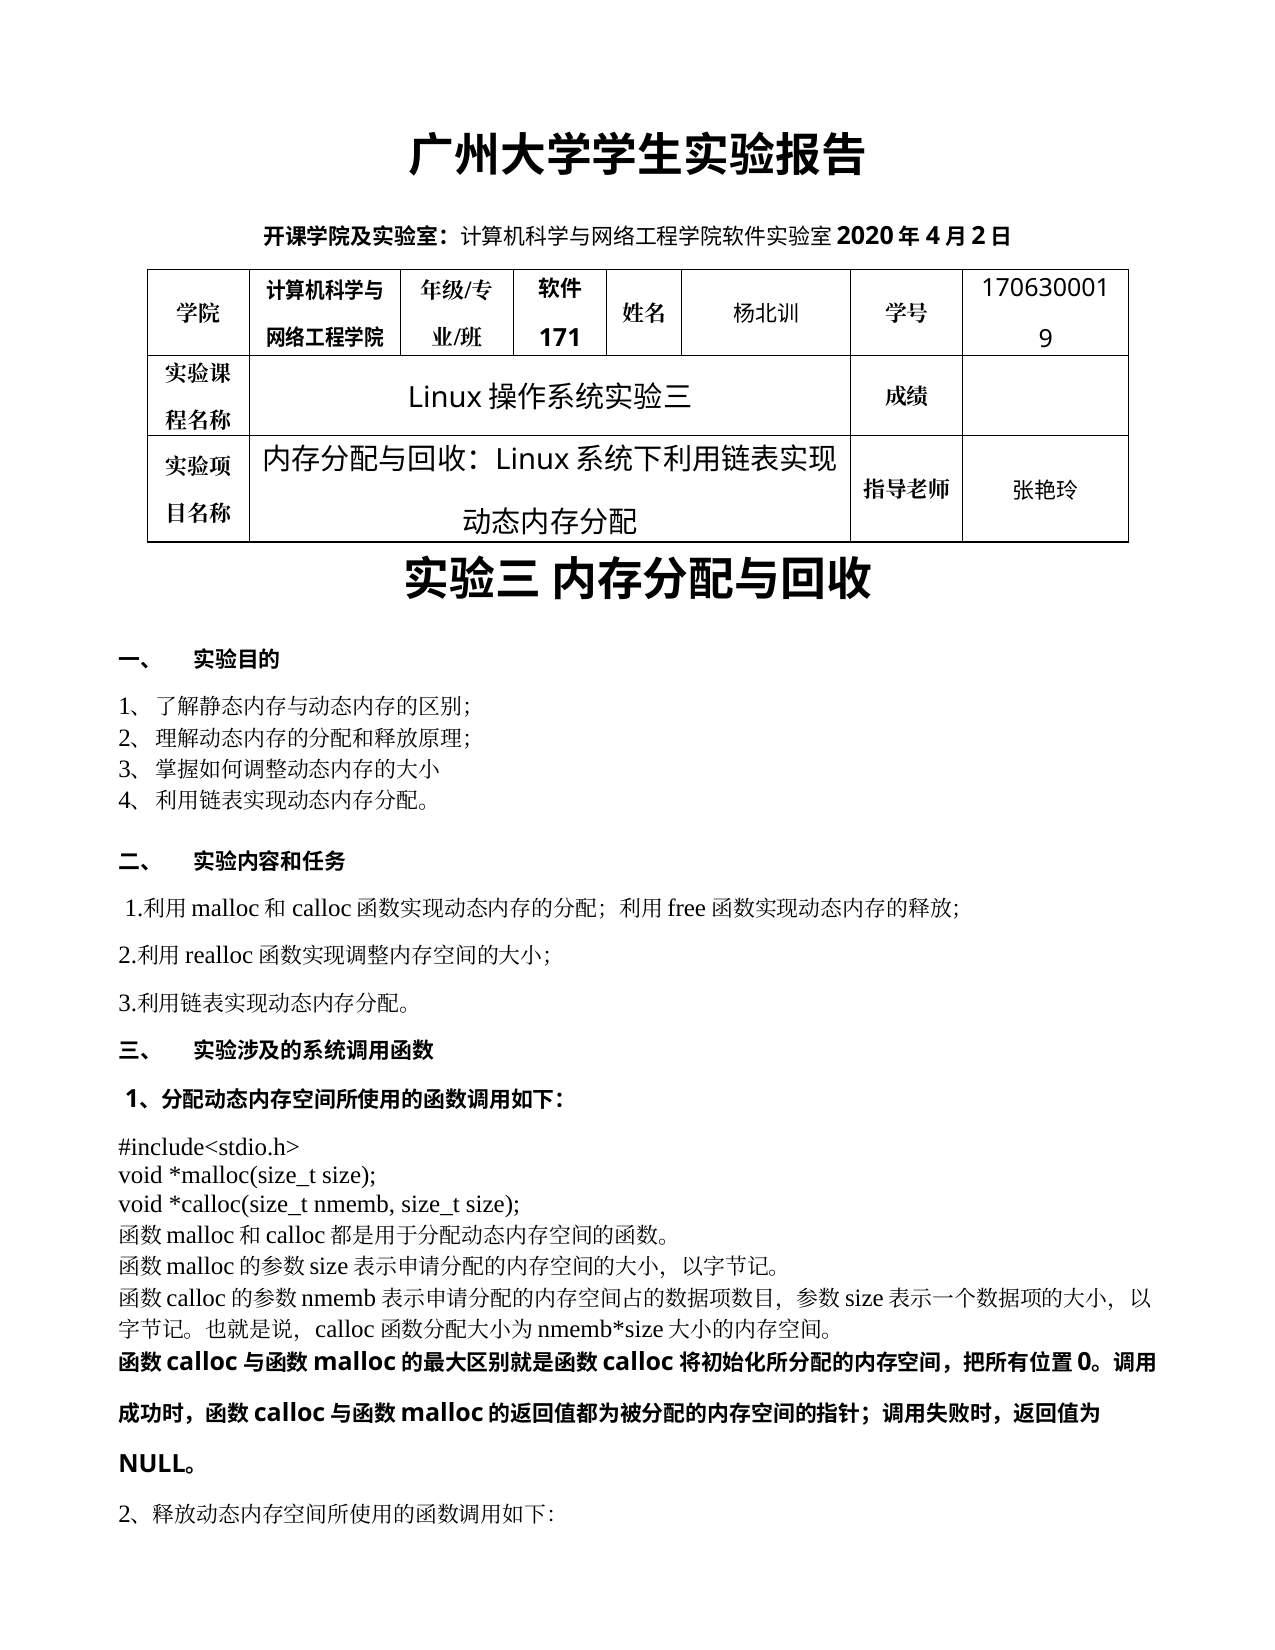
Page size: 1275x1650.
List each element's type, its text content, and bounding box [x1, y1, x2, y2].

table_header 杨北训 [682, 270, 850, 355]
table_cell [963, 356, 1128, 434]
text 1、分配动态内存空间所使用的函数调用如下： [118, 1081, 1157, 1114]
text void *malloc(size_t size); [118, 1160, 1157, 1189]
table_cell Linux操作系统实验三 [250, 356, 850, 434]
list 实验内容和任务 [118, 844, 1157, 876]
table_header 姓名 [607, 270, 681, 355]
table_header 软件171 [514, 270, 606, 355]
text 2.利用realloc函数实现调整内存空间的大小； [118, 939, 1157, 970]
text 实验三 内存分配与回收 [118, 542, 1157, 609]
text 函数calloc与函数malloc的最大区别就是函数calloc将初始化所分配的内存空间，把所有位置0。调用成功时，函数calloc与函数malloc的返回值都为被分配的内存空间的指针；调用失败时，返回值为NULL。 [118, 1344, 1157, 1480]
list 掌握如何调整动态内存的大小 [118, 752, 1157, 784]
table_cell 张艳玲 [963, 436, 1128, 541]
text 广州大学学生实验报告 [118, 118, 1157, 184]
table_cell 指导老师 [851, 436, 962, 541]
table_cell 实验项目名称 [148, 436, 249, 541]
table_header 计算机科学与网络工程学院 [250, 270, 400, 355]
text 1.利用malloc和 calloc函数实现动态内存的分配；利用free函数实现动态内存的释放； [118, 891, 1157, 923]
text 函数malloc和calloc都是用于分配动态内存空间的函数。 [118, 1218, 1157, 1249]
table_cell 实验课程名称 [148, 356, 249, 434]
table_header 1706300019 [963, 270, 1128, 355]
table_cell 内存分配与回收：Linux系统下利用链表实现动态内存分配 [250, 436, 850, 541]
text 函数malloc的参数size表示申请分配的内存空间的大小，以字节记。 [118, 1249, 1157, 1281]
list 实验目的 [118, 642, 1157, 673]
text 3.利用链表实现动态内存分配。 [118, 986, 1157, 1017]
text void *calloc(size_t nmemb, size_t size); [118, 1189, 1157, 1218]
text 开课学院及实验室：计算机科学与网络工程学院软件实验室 2020年 4月2日 [118, 218, 1157, 252]
list 利用链表实现动态内存分配。 [118, 784, 1157, 815]
table_header 年级/专业/班 [401, 270, 513, 355]
table_header 学号 [851, 270, 962, 355]
text 2、释放动态内存空间所使用的函数调用如下： [118, 1497, 1157, 1528]
text #include<stdio.h> [118, 1132, 1157, 1160]
list 理解动态内存的分配和释放原理； [118, 721, 1157, 752]
text 函数calloc的参数nmemb表示申请分配的内存空间占的数据项数目，参数size表示一个数据项的大小，以字节记。也就是说，calloc函数分配大小为nmemb*size大小的内存空间。 [118, 1281, 1157, 1344]
table_cell 成绩 [851, 356, 962, 434]
table_header 学院 [148, 270, 249, 355]
list 了解静态内存与动态内存的区别； [118, 689, 1157, 721]
list 实验涉及的系统调用函数 [118, 1033, 1157, 1065]
